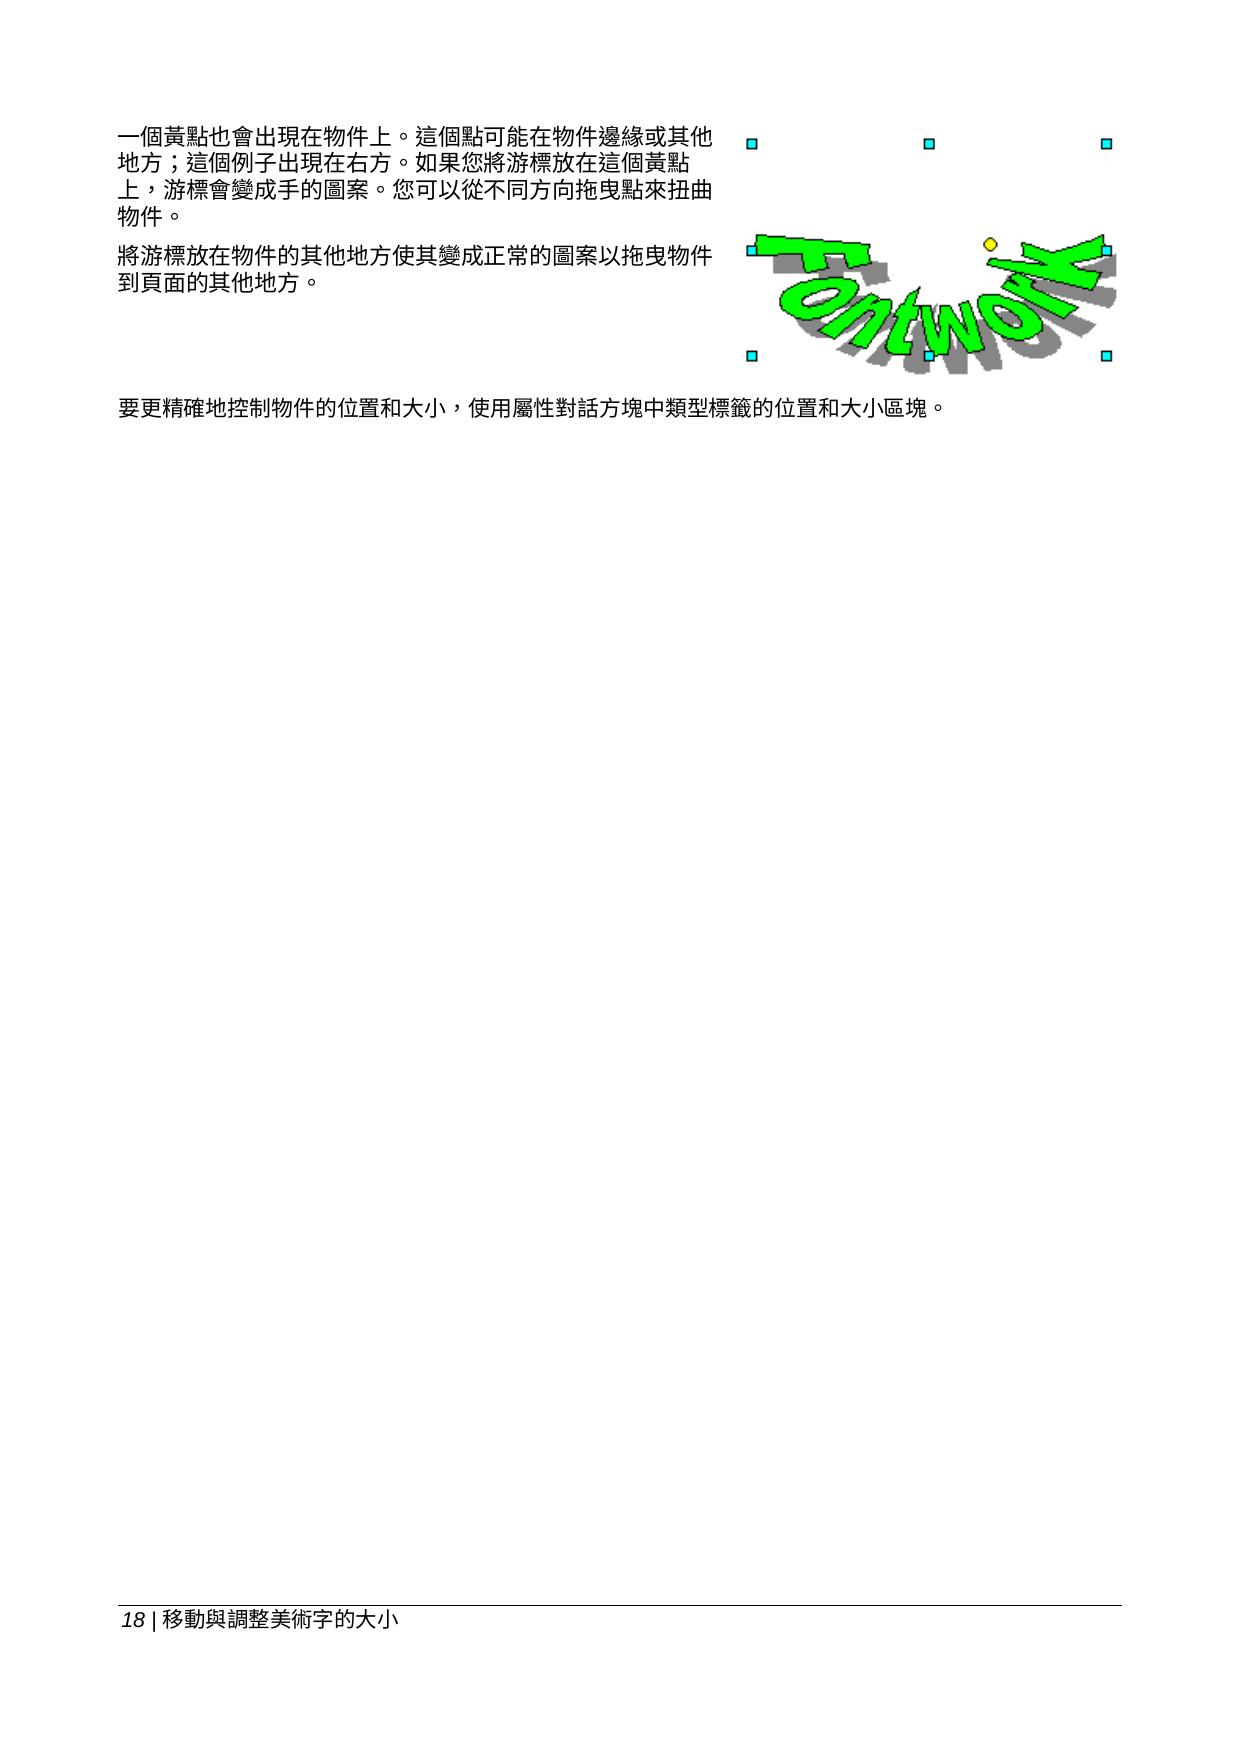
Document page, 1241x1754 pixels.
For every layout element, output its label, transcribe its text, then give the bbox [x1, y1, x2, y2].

text 要更精確地控制物件的位置和大小，使用屬性對話方塊中類型標籤的位置和大小區塊。 [118, 396, 1122, 422]
table_header 一個黃點也會出現在物件上。這個點可能在物件邊緣或其他地方；這個例子出現在右方。如果您將游標放在這個黃點上，游標會變成手的圖案。您可以從不同方向拖曳點來扭曲物件。 將游標放在物件的其他地方使其變成正常的圖案以拖曳物件到頁面的其他地方。 [111, 118, 725, 396]
picture [742, 123, 1117, 376]
table_header [725, 118, 1122, 396]
